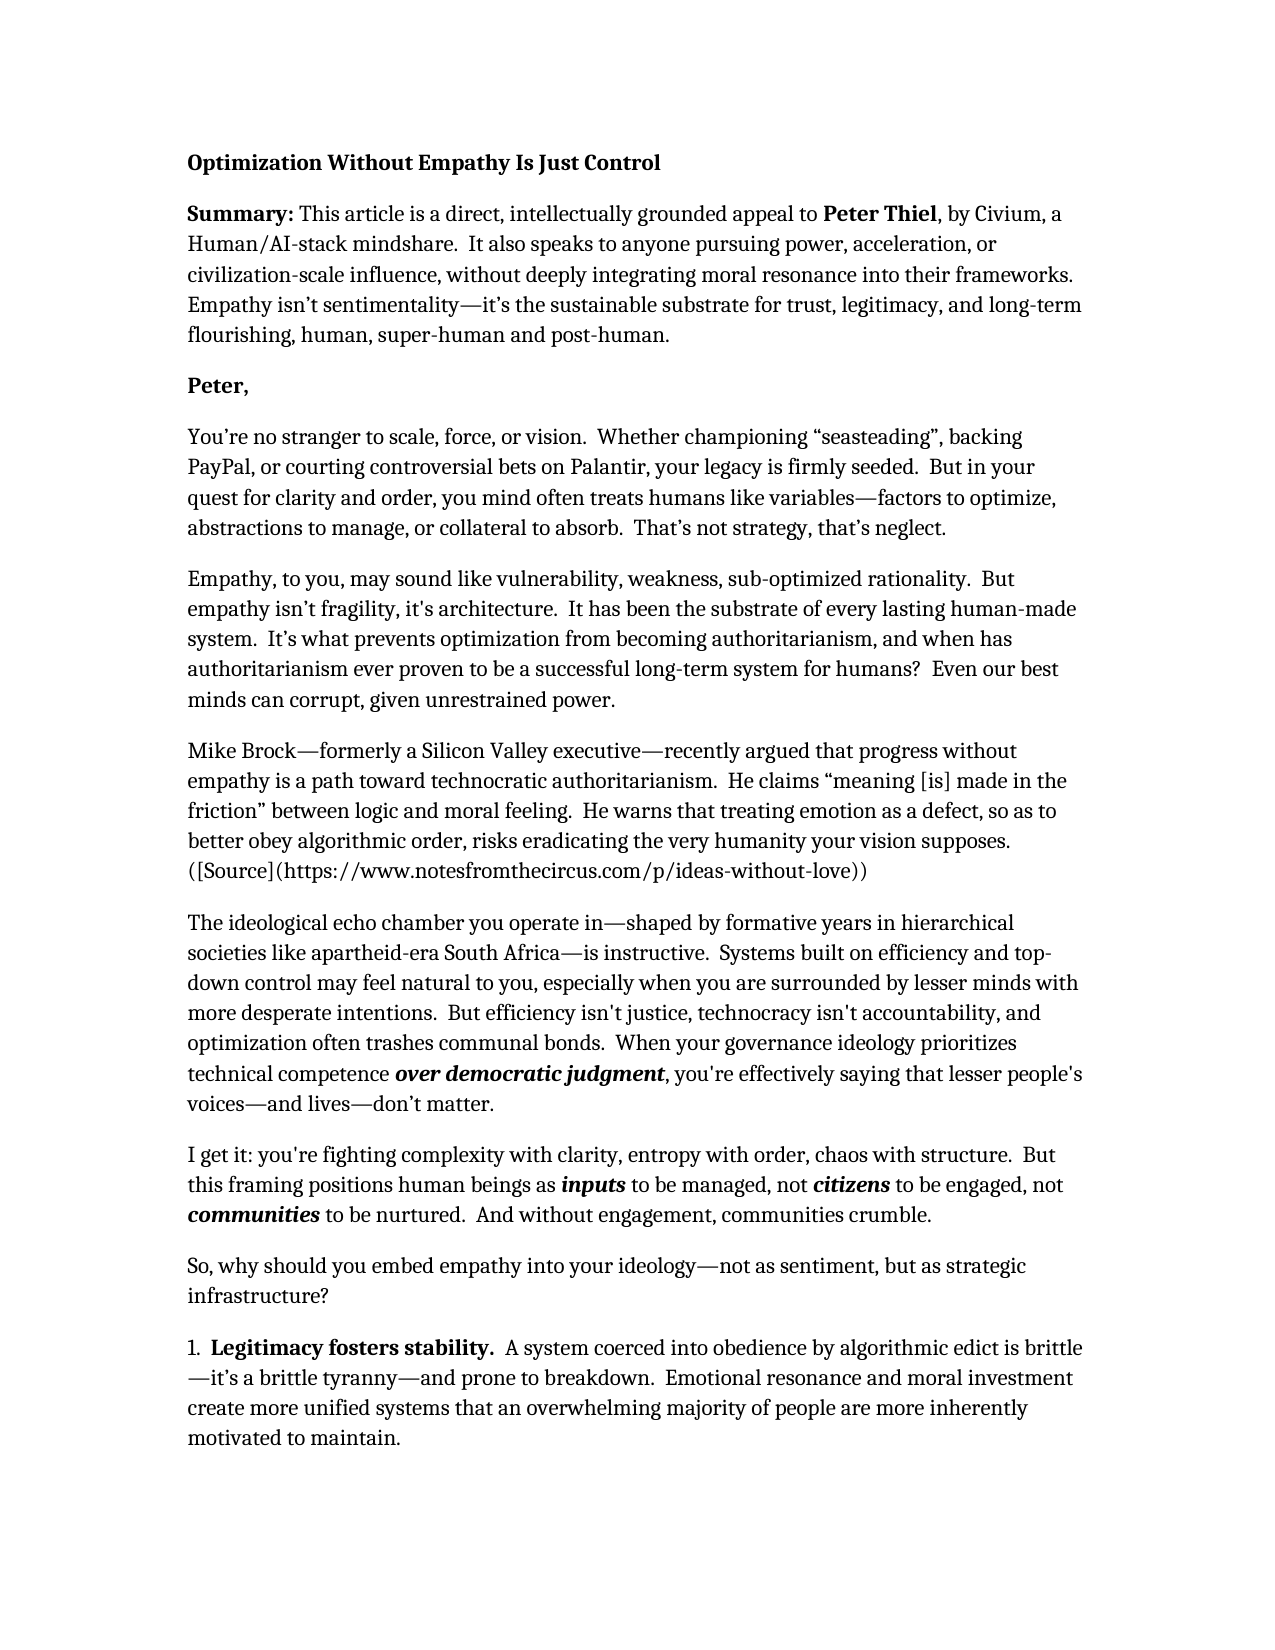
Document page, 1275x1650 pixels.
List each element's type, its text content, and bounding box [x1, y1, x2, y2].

text 1. Legitimacy fosters stability. A system coerced into obedience by algorithmic edict is brittle—it’s a brittle tyranny—and prone to breakdown. Emotional resonance and moral investment create more unified systems that an overwhelming majority of people are more inherently motivated to maintain. [187, 1334, 1087, 1451]
text I get it: you're fighting complexity with clarity, entropy with order, chaos with structure. But this framing positions human beings as inputs to be managed, not citizens to be engaged, not communities to be nurtured. And without engagement, communities crumble. [187, 1142, 1087, 1228]
text The ideological echo chamber you operate in—shaped by formative years in hierarchical societies like apartheid-era South Africa—is instructive. Systems built on efficiency and top-down control may feel natural to you, especially when you are surrounded by lesser minds with more desperate intentions. But efficiency isn't justice, technocracy isn't accountability, and optimization often trashes communal bonds. When your governance ideology prioritizes technical competence over democratic judgment, you're effectively saying that lesser people's voices—and lives—don’t matter. [187, 909, 1087, 1117]
text Summary: This article is a direct, intellectually grounded appeal to Peter Thiel, by Civium, a Human/AI-stack mindshare. It also speaks to anyone pursuing power, acceleration, or civilization-scale influence, without deeply integrating moral resonance into their frameworks. Empathy isn’t sentimentality—it’s the sustainable substrate for trust, legitimacy, and long-term flourishing, human, super-human and post-human. [187, 201, 1087, 348]
text You’re no stranger to scale, force, or vision. Whether championing “seasteading”, backing PayPal, or courting controversial bets on Palantir, your legacy is firmly seeded. But in your quest for clarity and order, you mind often treats humans like variables—factors to optimize, abstractions to manage, or collateral to absorb. That’s not strategy, that’s neglect. [187, 424, 1087, 541]
text Optimization Without Empathy Is Just Control [187, 150, 1087, 176]
text So, why should you embed empathy into your ideology—not as sentiment, but as strategic infrastructure? [187, 1253, 1087, 1310]
text Peter, [187, 373, 1087, 399]
text Mike Brock—formerly a Silicon Valley executive—recently argued that progress without empathy is a path toward technocratic authoritarianism. He claims “meaning [is] made in the friction” between logic and moral feeling. He warns that treating emotion as a defect, so as to better obey algorithmic order, risks eradicating the very humanity your vision supposes. ([Source](https://www.notesfromthecircus.com/p/ideas-without-love)) [187, 737, 1087, 885]
text Empathy, to you, may sound like vulnerability, weakness, sub-optimized rationality. But empathy isn’t fragility, it's architecture. It has been the substrate of every lasting human-made system. It’s what prevents optimization from becoming authoritarianism, and when has authoritarianism ever proven to be a successful long-term system for humans? Even our best minds can corrupt, given unrestrained power. [187, 566, 1087, 713]
